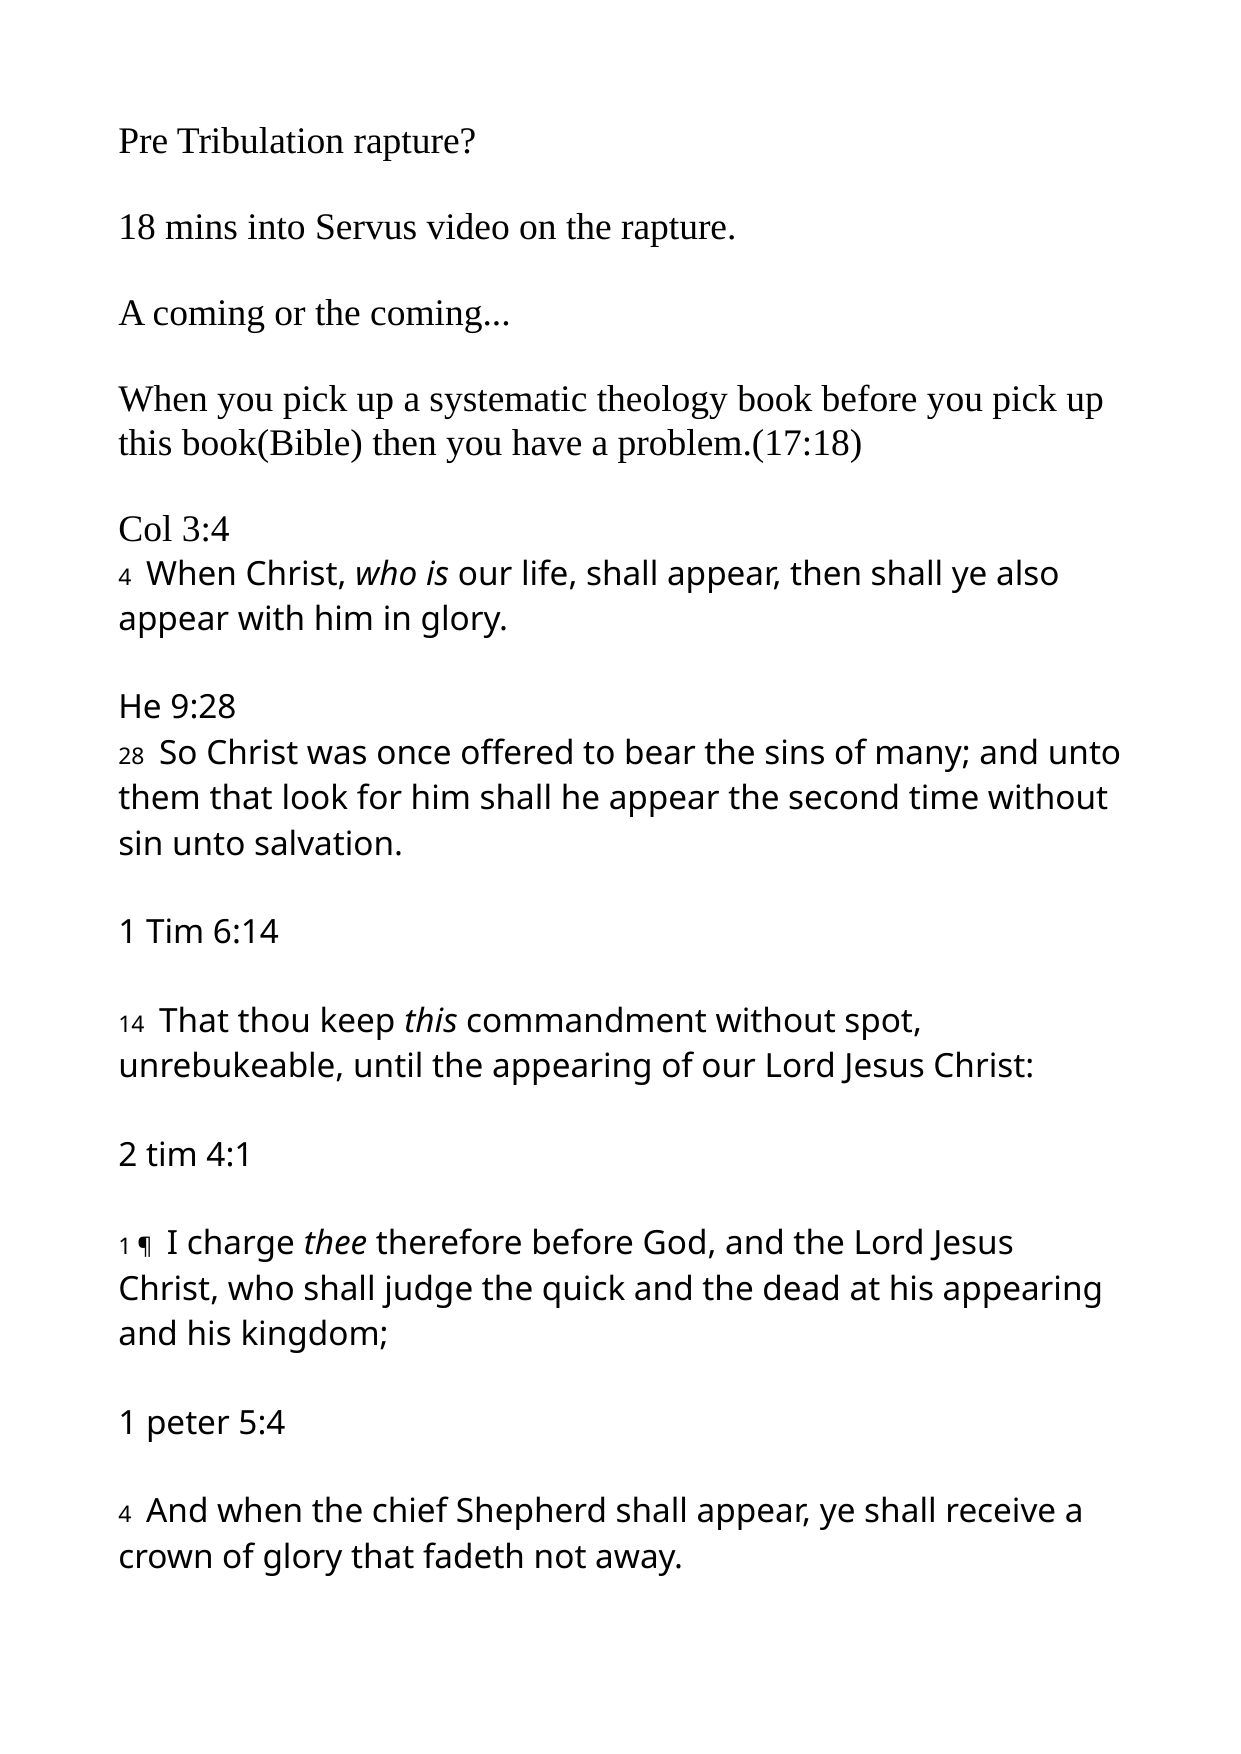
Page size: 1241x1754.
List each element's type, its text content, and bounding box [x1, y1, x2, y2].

text 18 mins into Servus video on the rapture. [118, 204, 1122, 247]
text 2 tim 4:1 [118, 1131, 1122, 1176]
text When you pick up a systematic theology book before you pick up this book(Bible) then you have a problem.(17:18) [118, 377, 1122, 463]
text A coming or the coming... [118, 291, 1122, 334]
text 1 peter 5:4 [118, 1398, 1122, 1444]
text 1 ¶ I charge thee therefore before God, and the Lord Jesus Christ, who shall judge the quick and the dead at his appearing and his kingdom; [118, 1219, 1122, 1355]
text 14 That thou keep this commandment without spot, unrebukeable, until the appearing of our Lord Jesus Christ: [118, 997, 1122, 1087]
text 28 So Christ was once offered to bear the sins of many; and unto them that look for him shall he appear the second time without sin unto salvation. [118, 729, 1122, 865]
text 1 Tim 6:14 [118, 908, 1122, 953]
text Col 3:4 [118, 506, 1122, 549]
text Pre Tribulation rapture? [118, 118, 1122, 161]
text He 9:28 [118, 683, 1122, 729]
text 4 When Christ, who is our life, shall appear, then shall ye also appear with him in glory. [118, 549, 1122, 640]
text 4 And when the chief Shepherd shall appear, ye shall receive a crown of glory that fadeth not away. [118, 1487, 1122, 1578]
